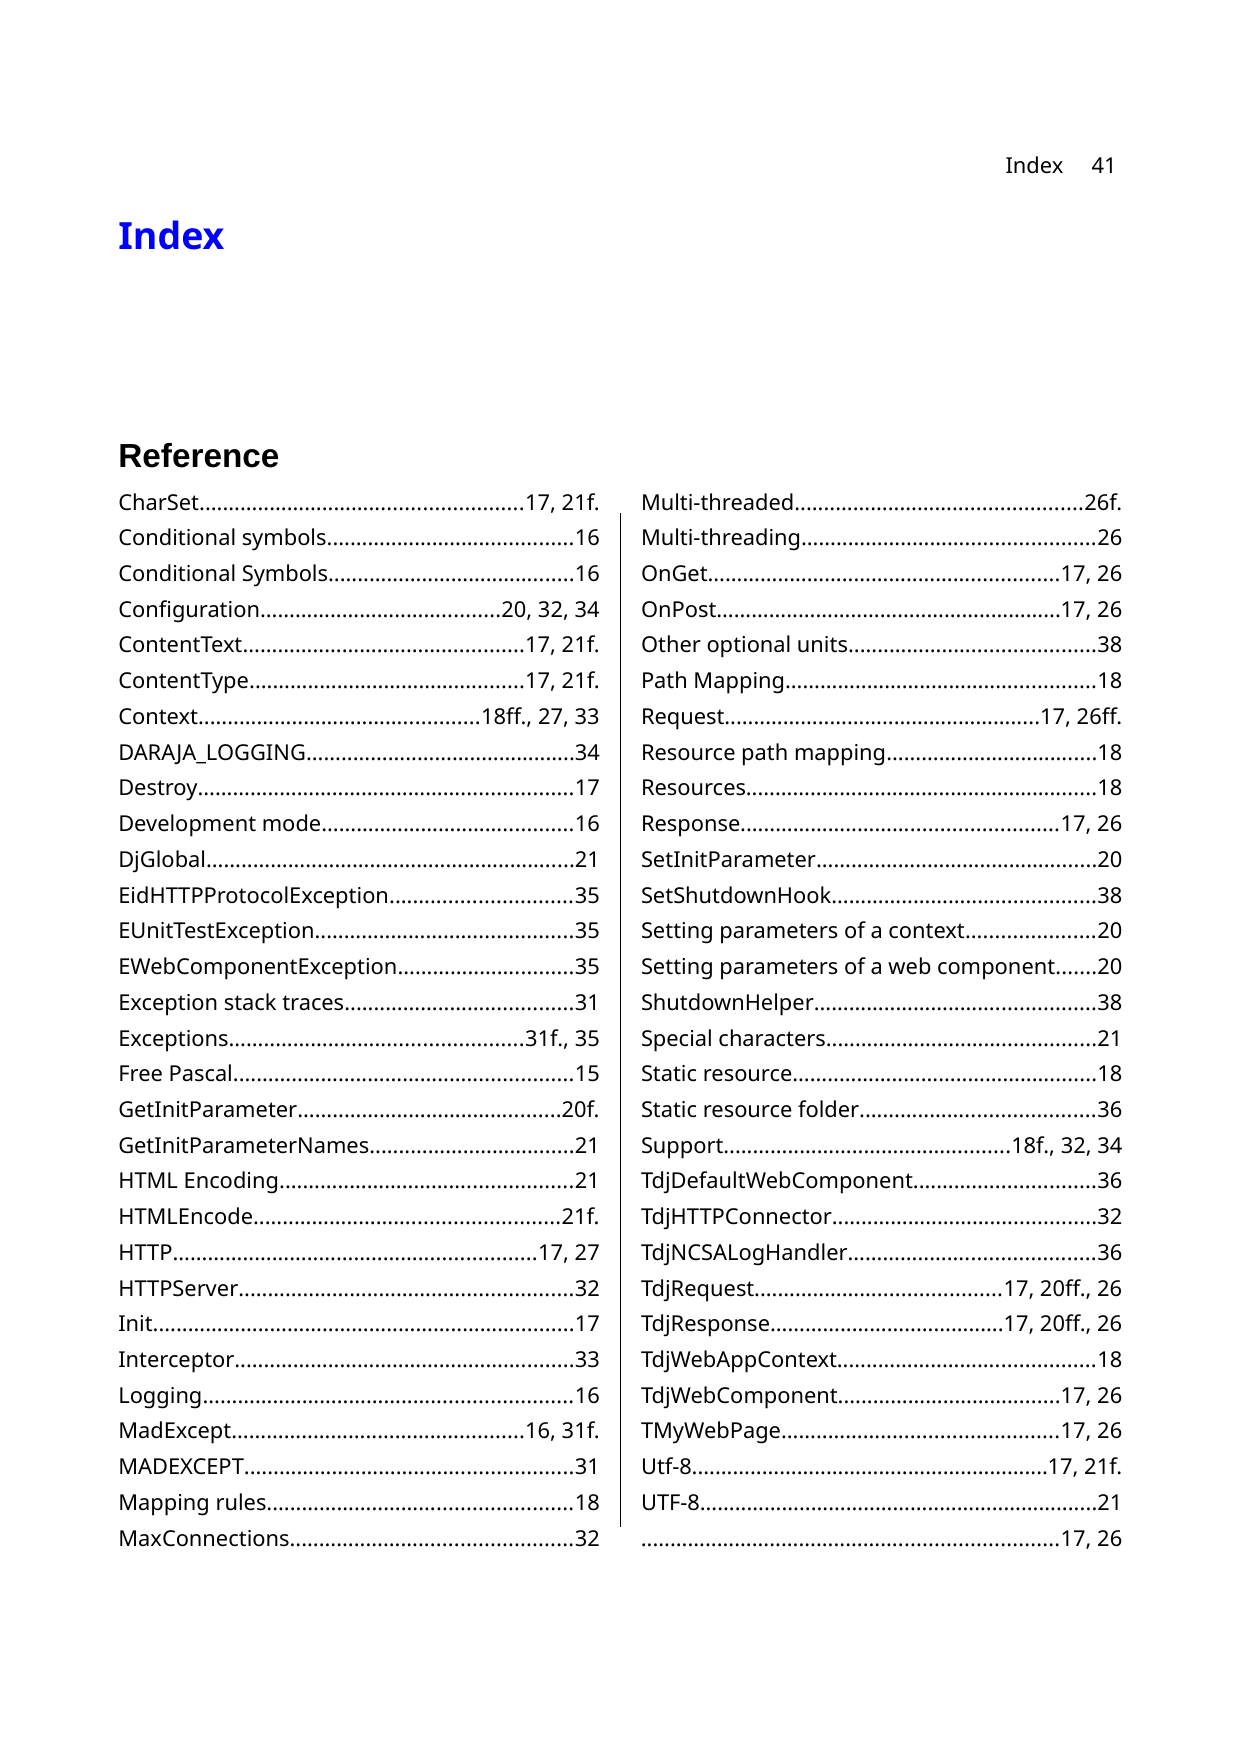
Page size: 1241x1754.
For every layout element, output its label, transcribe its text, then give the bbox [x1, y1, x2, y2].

text SetInitParameter 20 [641, 844, 1122, 874]
text TdjHTTPConnector 32 [641, 1201, 1122, 1231]
text Configuration 20, 32, 34 [118, 594, 599, 623]
text ShutdownHelper 38 [641, 987, 1122, 1017]
text Resource path mapping 18 [641, 737, 1122, 766]
text Exceptions 31f., 35 [118, 1022, 599, 1052]
text Mapping rules 18 [118, 1487, 599, 1517]
text CharSet 17, 21f. [118, 487, 599, 516]
text Setting parameters of a context 20 [641, 915, 1122, 945]
text EUnitTestException 35 [118, 915, 599, 945]
text TdjDefaultWebComponent 36 [641, 1165, 1122, 1195]
text Setting parameters of a web component 20 [641, 951, 1122, 981]
text EidHTTPProtocolException 35 [118, 879, 599, 909]
text Exception stack traces 31 [118, 987, 599, 1017]
text Conditional Symbols 16 [118, 558, 599, 588]
text TdjWebAppContext 18 [641, 1344, 1122, 1374]
text GetInitParameterNames 21 [118, 1130, 599, 1159]
text ContentText 17, 21f. [118, 629, 599, 659]
subtitle Reference [118, 437, 1122, 475]
text TdjRequest 17, 20ff., 26 [641, 1273, 1122, 1302]
text Init 17 [118, 1308, 599, 1338]
text TdjWebComponent 17, 26 [641, 1380, 1122, 1409]
text TdjNCSALogHandler 36 [641, 1237, 1122, 1267]
text Context 18ff., 27, 33 [118, 701, 599, 731]
text DARAJA_LOGGING 34 [118, 737, 599, 766]
text TMyWebPage 17, 26 [641, 1416, 1122, 1445]
text Static resource folder 36 [641, 1094, 1122, 1124]
text Support 18f., 32, 34 [641, 1130, 1122, 1159]
text Destroy 17 [118, 772, 599, 802]
text Request 17, 26ff. [641, 701, 1122, 731]
text Free Pascal 15 [118, 1058, 599, 1088]
text SetShutdownHook 38 [641, 879, 1122, 909]
text Multi-threading 26 [641, 522, 1122, 552]
text ContentType 17, 21f. [118, 665, 599, 695]
text HTML Encoding 21 [118, 1165, 599, 1195]
text OnGet 17, 26 [641, 558, 1122, 588]
text UTF-8 21 [641, 1487, 1122, 1517]
text HTTPServer 32 [118, 1273, 599, 1302]
text MADEXCEPT 31 [118, 1451, 599, 1481]
text DjGlobal 21 [118, 844, 599, 874]
text OnPost 17, 26 [641, 594, 1122, 623]
text Other optional units 38 [641, 629, 1122, 659]
subtitle Index [118, 209, 1122, 260]
text Resources 18 [641, 772, 1122, 802]
text MadExcept 16, 31f. [118, 1416, 599, 1445]
text Response 17, 26 [641, 808, 1122, 838]
text HTMLEncode 21f. [118, 1201, 599, 1231]
text MaxConnections 32 [118, 1523, 599, 1552]
text 17, 26 [641, 1523, 1122, 1552]
text Conditional symbols 16 [118, 522, 599, 552]
text Multi-threaded 26f. [641, 487, 1122, 516]
text Path Mapping 18 [641, 665, 1122, 695]
text GetInitParameter 20f. [118, 1094, 599, 1124]
text EWebComponentException 35 [118, 951, 599, 981]
text TdjResponse 17, 20ff., 26 [641, 1308, 1122, 1338]
text Development mode 16 [118, 808, 599, 838]
text Interceptor 33 [118, 1344, 599, 1374]
text Utf-8 17, 21f. [641, 1451, 1122, 1481]
text Logging 16 [118, 1380, 599, 1409]
text Static resource 18 [641, 1058, 1122, 1088]
text Special characters 21 [641, 1022, 1122, 1052]
text HTTP 17, 27 [118, 1237, 599, 1267]
